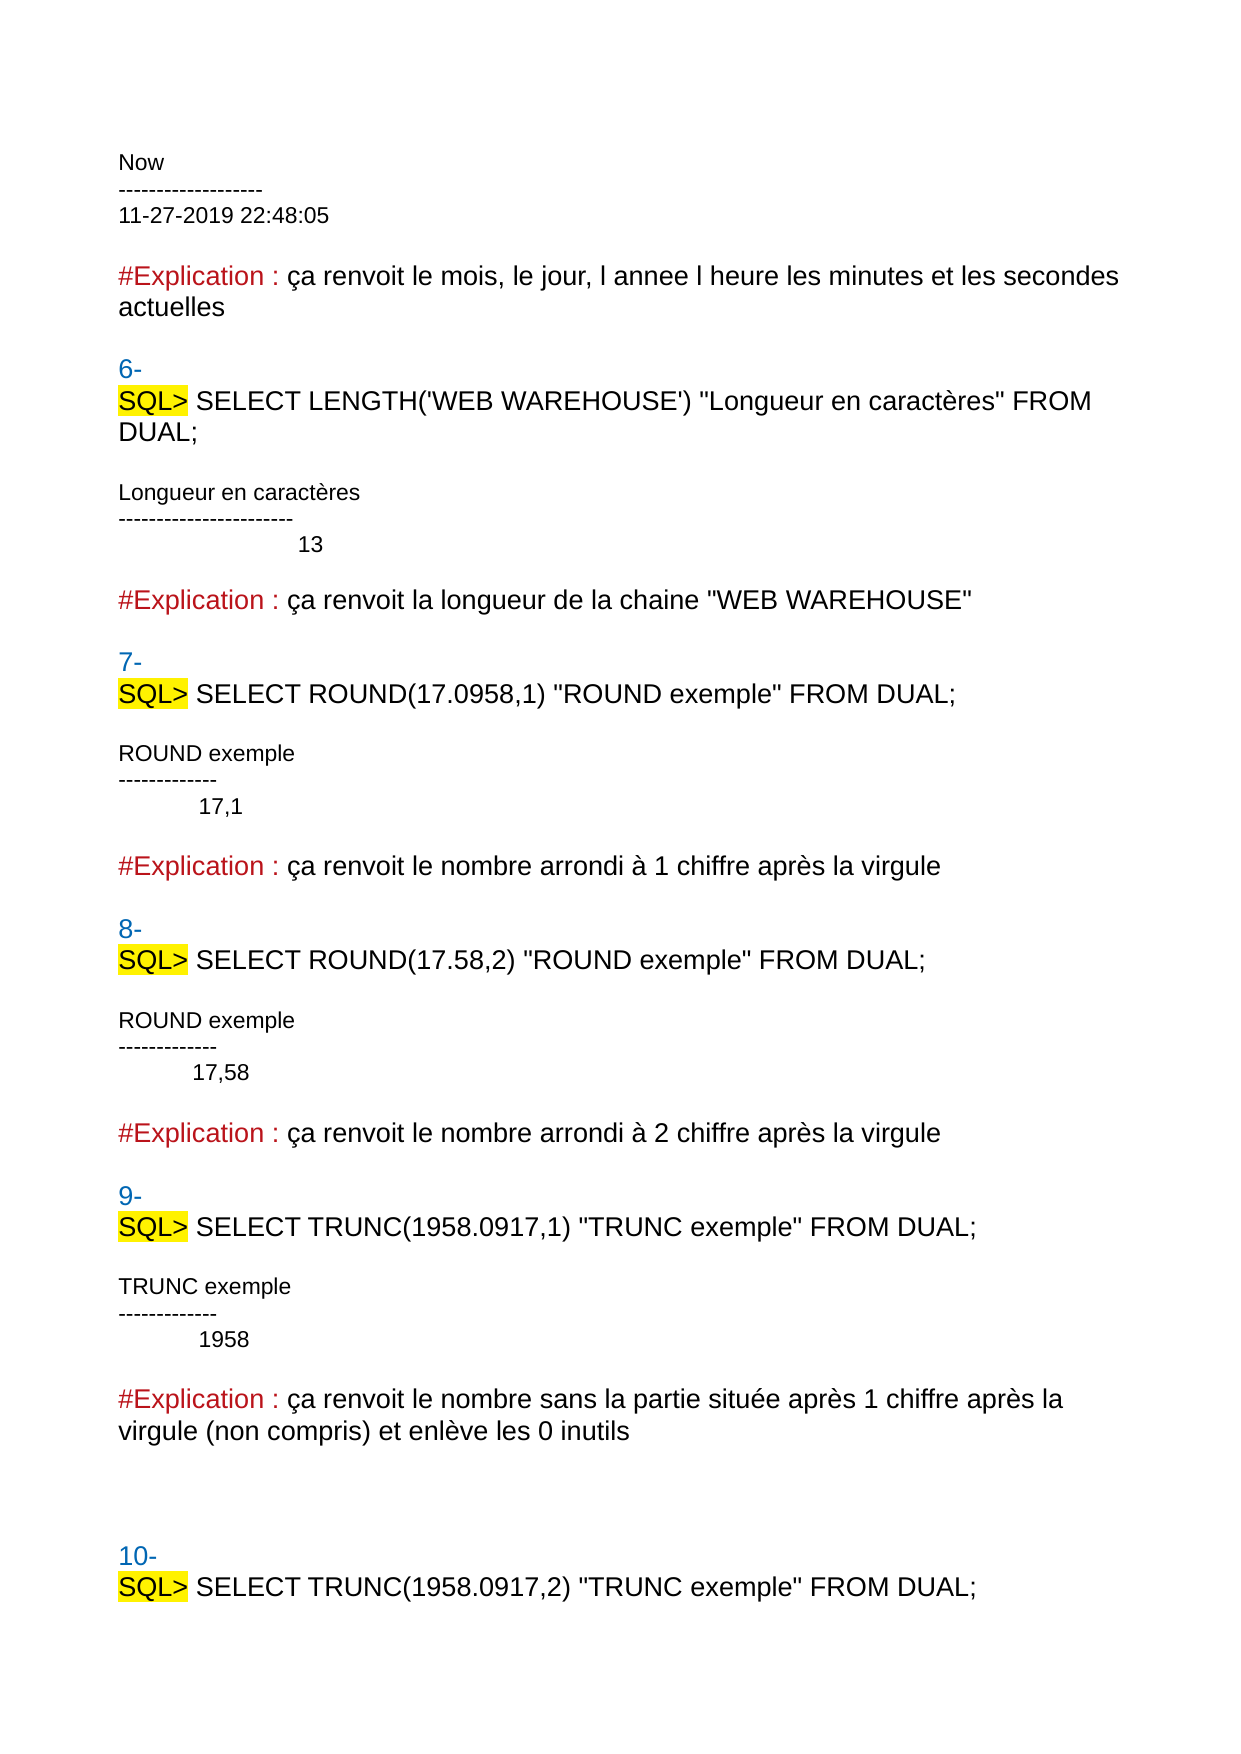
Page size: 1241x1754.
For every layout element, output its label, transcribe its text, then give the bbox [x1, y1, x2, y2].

text ROUND exemple [118, 1007, 1122, 1033]
text 11-27-2019 22:48:05 [118, 202, 1122, 228]
text SQL> SELECT LENGTH('WEB WAREHOUSE') "Longueur en caractères" FROM DUAL; [118, 385, 1122, 447]
text #Explication : ça renvoit la longueur de la chaine "WEB WAREHOUSE" [118, 584, 1122, 615]
text 17,1 [118, 793, 1122, 819]
text SQL> SELECT ROUND(17.0958,1) "ROUND exemple" FROM DUAL; [118, 678, 1122, 709]
text ------------- [118, 1299, 1122, 1326]
text 1958 [118, 1326, 1122, 1352]
text 13 [118, 531, 1122, 557]
text 7- [118, 646, 1122, 678]
text TRUNC exemple [118, 1273, 1122, 1299]
text 8- [118, 913, 1122, 944]
text #Explication : ça renvoit le mois, le jour, l annee l heure les minutes et les secondes actuelles [118, 260, 1122, 322]
text SQL> SELECT TRUNC(1958.0917,1) "TRUNC exemple" FROM DUAL; [118, 1211, 1122, 1242]
text #Explication : ça renvoit le nombre arrondi à 2 chiffre après la virgule [118, 1117, 1122, 1148]
text ----------------------- [118, 505, 1122, 531]
text Longueur en caractères [118, 478, 1122, 505]
text 9- [118, 1179, 1122, 1211]
text #Explication : ça renvoit le nombre sans la partie située après 1 chiffre après la virgule (non compris) et enlève les 0 inutils [118, 1383, 1122, 1446]
text #Explication : ça renvoit le nombre arrondi à 1 chiffre après la virgule [118, 850, 1122, 882]
text ------------- [118, 1033, 1122, 1059]
text Now [118, 149, 1122, 176]
text SQL> SELECT ROUND(17.58,2) "ROUND exemple" FROM DUAL; [118, 944, 1122, 975]
text ROUND exemple [118, 740, 1122, 766]
text SQL> SELECT TRUNC(1958.0917,2) "TRUNC exemple" FROM DUAL; [118, 1571, 1122, 1602]
text 10- [118, 1540, 1122, 1571]
text ------------- [118, 766, 1122, 793]
text 17,58 [118, 1059, 1122, 1086]
text ------------------- [118, 176, 1122, 202]
text 6- [118, 353, 1122, 385]
